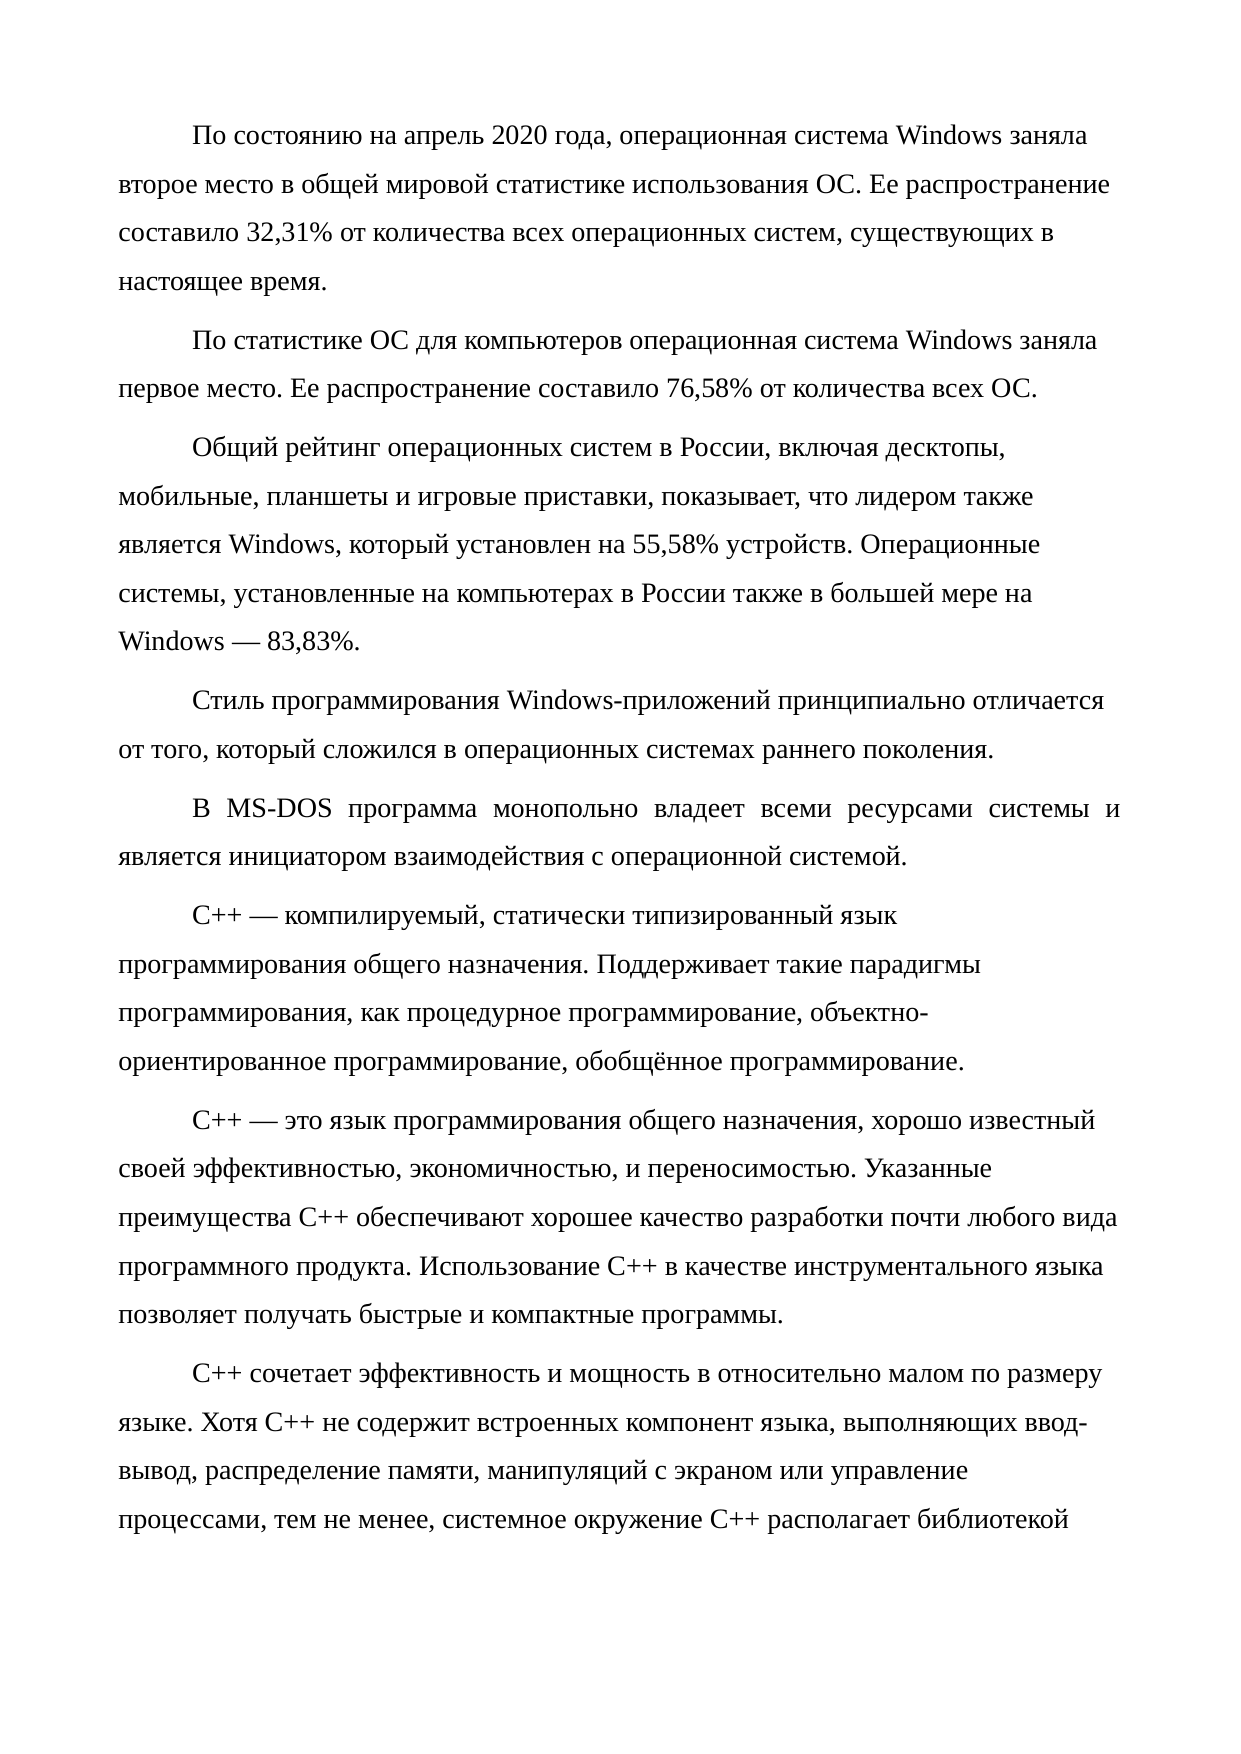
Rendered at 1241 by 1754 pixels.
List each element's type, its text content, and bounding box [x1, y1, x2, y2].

text C++ — компилируемый, статически типизированный язык программирования общего назначения. Поддерживает такие парадигмы программирования, как процедурное программирование, объектно-ориентированное программирование, обобщённое программирование. [118, 898, 1122, 1076]
text Общий рейтинг операционных систем в России, включая десктопы, мобильные, планшеты и игровые приставки, показывает, что лидером также является Windows, который установлен на 55,58% устройств. Операционные системы, установленные на компьютерах в России также в большей мере на Windows — 83,83%. [118, 430, 1122, 657]
text По статистике ОС для компьютеров операционная система Windows заняла первое место. Ее распространение составило 76,58% от количества всех ОС. [118, 323, 1122, 404]
text Стиль программирования Windows-приложений принципиально отличается от того, который сложился в операционных системах раннего поколения. [118, 683, 1122, 764]
text По состоянию на апрель 2020 года, операционная система Windows заняла второе место в общей мировой статистике использования ОС. Ее распространение составило 32,31% от количества всех операционных систем, существующих в настоящее время. [118, 118, 1122, 296]
text В MS-DOS программа монопольно владеет всеми ресурсами системы и является инициатором взаимодействия с операционной системой. [118, 791, 1122, 872]
text С++ — это язык программирования общего назначения, хорошо известный своей эффективностью, экономичностью, и переносимостью. Указанные преимущества С++ обеспечивают хорошее качество разработки почти любого вида программного продукта. Использование С++ в качестве инструментального языка позволяет получать быстрые и компактные программы. [118, 1103, 1122, 1329]
text С++ сочетает эффективность и мощность в относительно малом по размеру языке. Хотя С++ не содержит встроенных компонент языка, выполняющих ввод-вывод, распределение памяти, манипуляций с экраном или управление процессами, тем не менее, системное окружение С++ располагает библиотекой [118, 1356, 1122, 1534]
